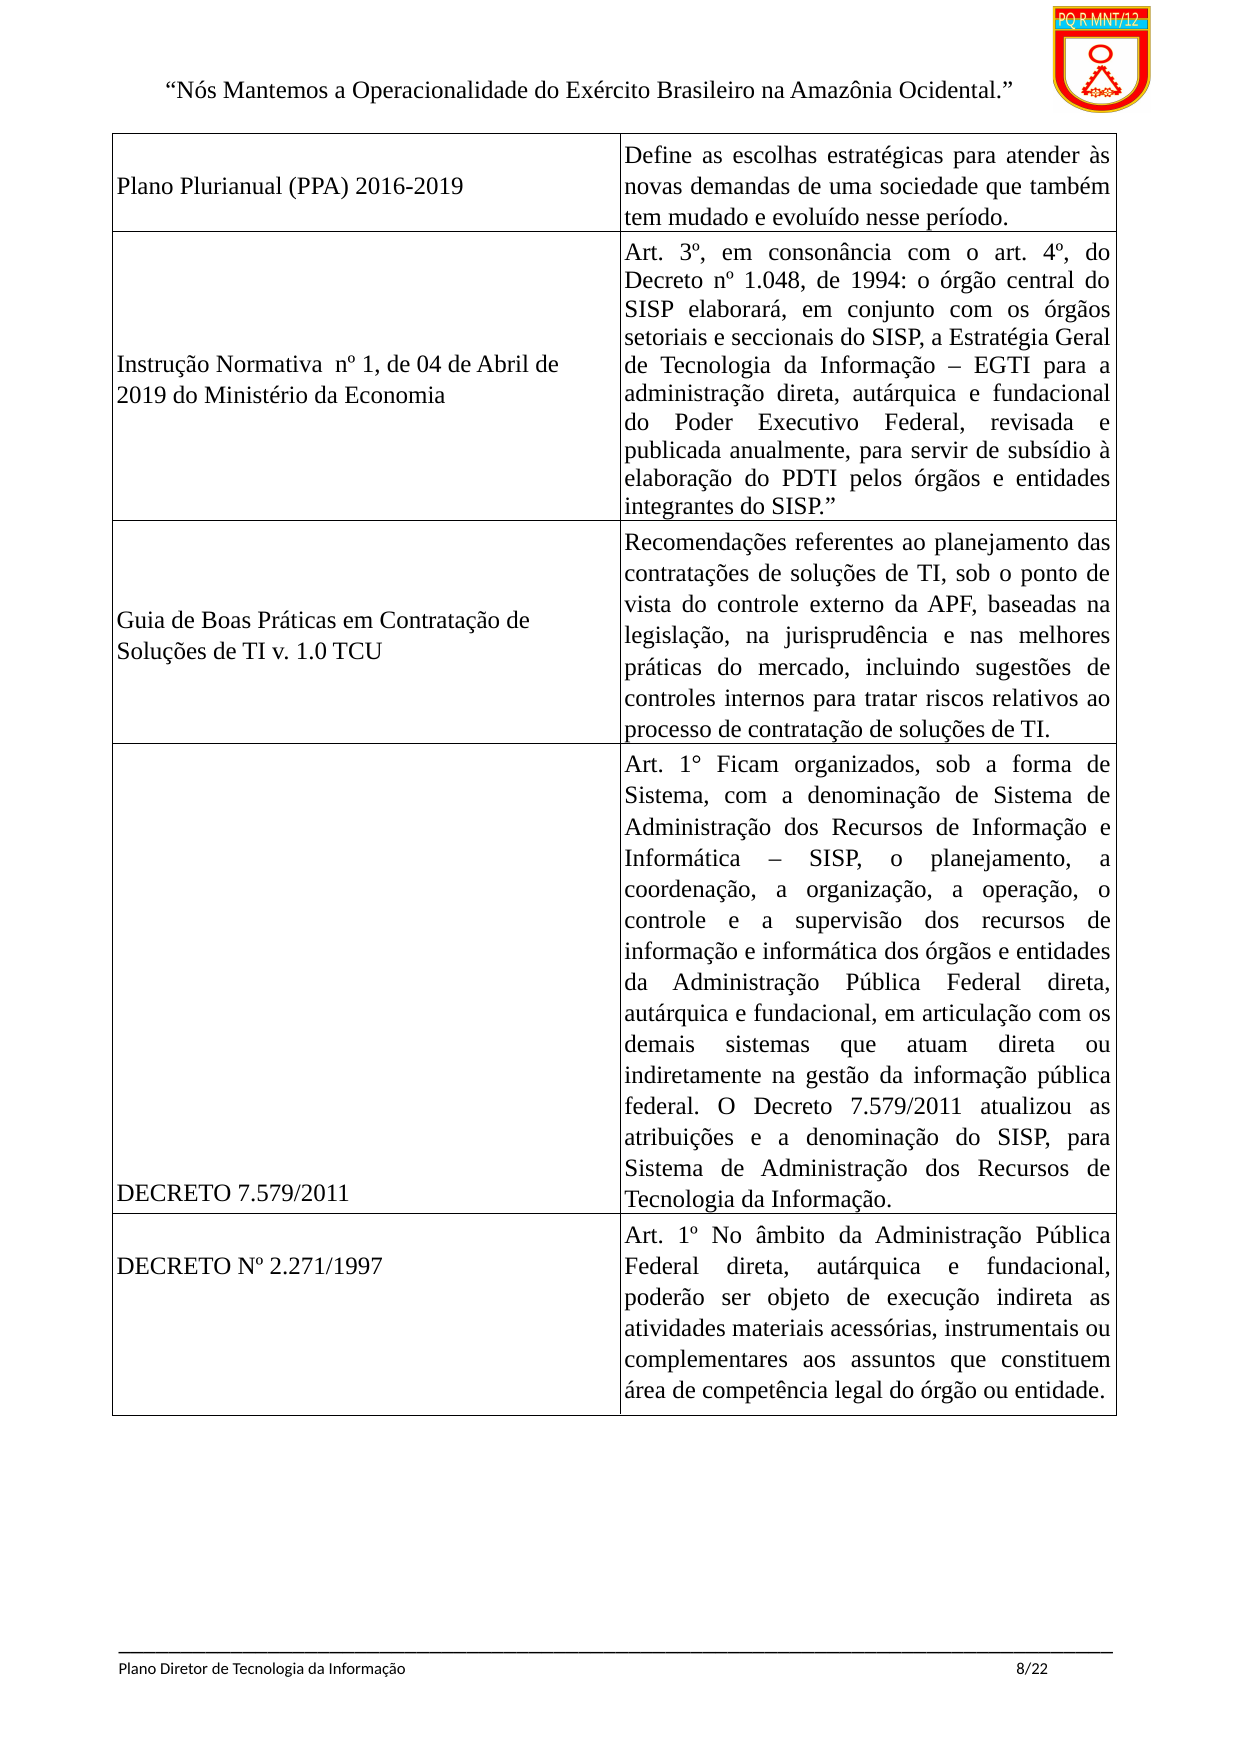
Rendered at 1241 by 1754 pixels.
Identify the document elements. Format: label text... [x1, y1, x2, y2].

picture [1052, 6, 1151, 113]
table_header Define as escolhas estratégicas para atender às novas demandas de uma sociedade que também tem mudado e evoluído nesse período. [621, 134, 1116, 231]
table_cell Art. 3º, em consonância com o art. 4º, do Decreto nº 1.048, de 1994: o órgão central do SISP elaborará, em conjunto com os órgãos setoriais e seccionais do SISP, a Estratégia Geral de Tecnologia da Informação – EGTI para a administração direta, autárquica e fundacional do Poder Executivo Federal, revisada e publicada anualmente, para servir de subsídio à elaboração do PDTI pelos órgãos e entidades integrantes do SISP.” [621, 232, 1116, 520]
table_cell Guia de Boas Práticas em Contratação de Soluções de TI v. 1.0 TCU [113, 521, 620, 742]
table_header Plano Plurianual (PPA) 2016-2019 [113, 134, 620, 231]
table_cell Art. 1º No âmbito da Administração Pública Federal direta, autárquica e fundacional, poderão ser objeto de execução indireta as atividades materiais acessórias, instrumentais ou complementares aos assuntos que constituem área de competência legal do órgão ou entidade. [621, 1214, 1116, 1414]
table_cell Recomendações referentes ao planejamento das contratações de soluções de TI, sob o ponto de vista do controle externo da APF, baseadas na legislação, na jurisprudência e nas melhores práticas do mercado, incluindo sugestões de controles internos para tratar riscos relativos ao processo de contratação de soluções de TI. [621, 521, 1116, 742]
table_cell Instrução Normativa nº 1, de 04 de Abril de 2019 do Ministério da Economia [113, 232, 620, 520]
table_cell Art. 1° Ficam organizados, sob a forma de Sistema, com a denominação de Sistema de Administração dos Recursos de Informação e Informática – SISP, o planejamento, a coordenação, a organização, a operação, o controle e a supervisão dos recursos de informação e informática dos órgãos e entidades da Administração Pública Federal direta, autárquica e fundacional, em articulação com os demais sistemas que atuam direta ou indiretamente na gestão da informação pública federal. O Decreto 7.579/2011 atualizou as atribuições e a denominação do SISP, para Sistema de Administração dos Recursos de Tecnologia da Informação. [621, 744, 1116, 1213]
table_cell DECRETO Nº 2.271/1997 [113, 1214, 620, 1414]
table_cell DECRETO 7.579/2011 [113, 744, 620, 1213]
